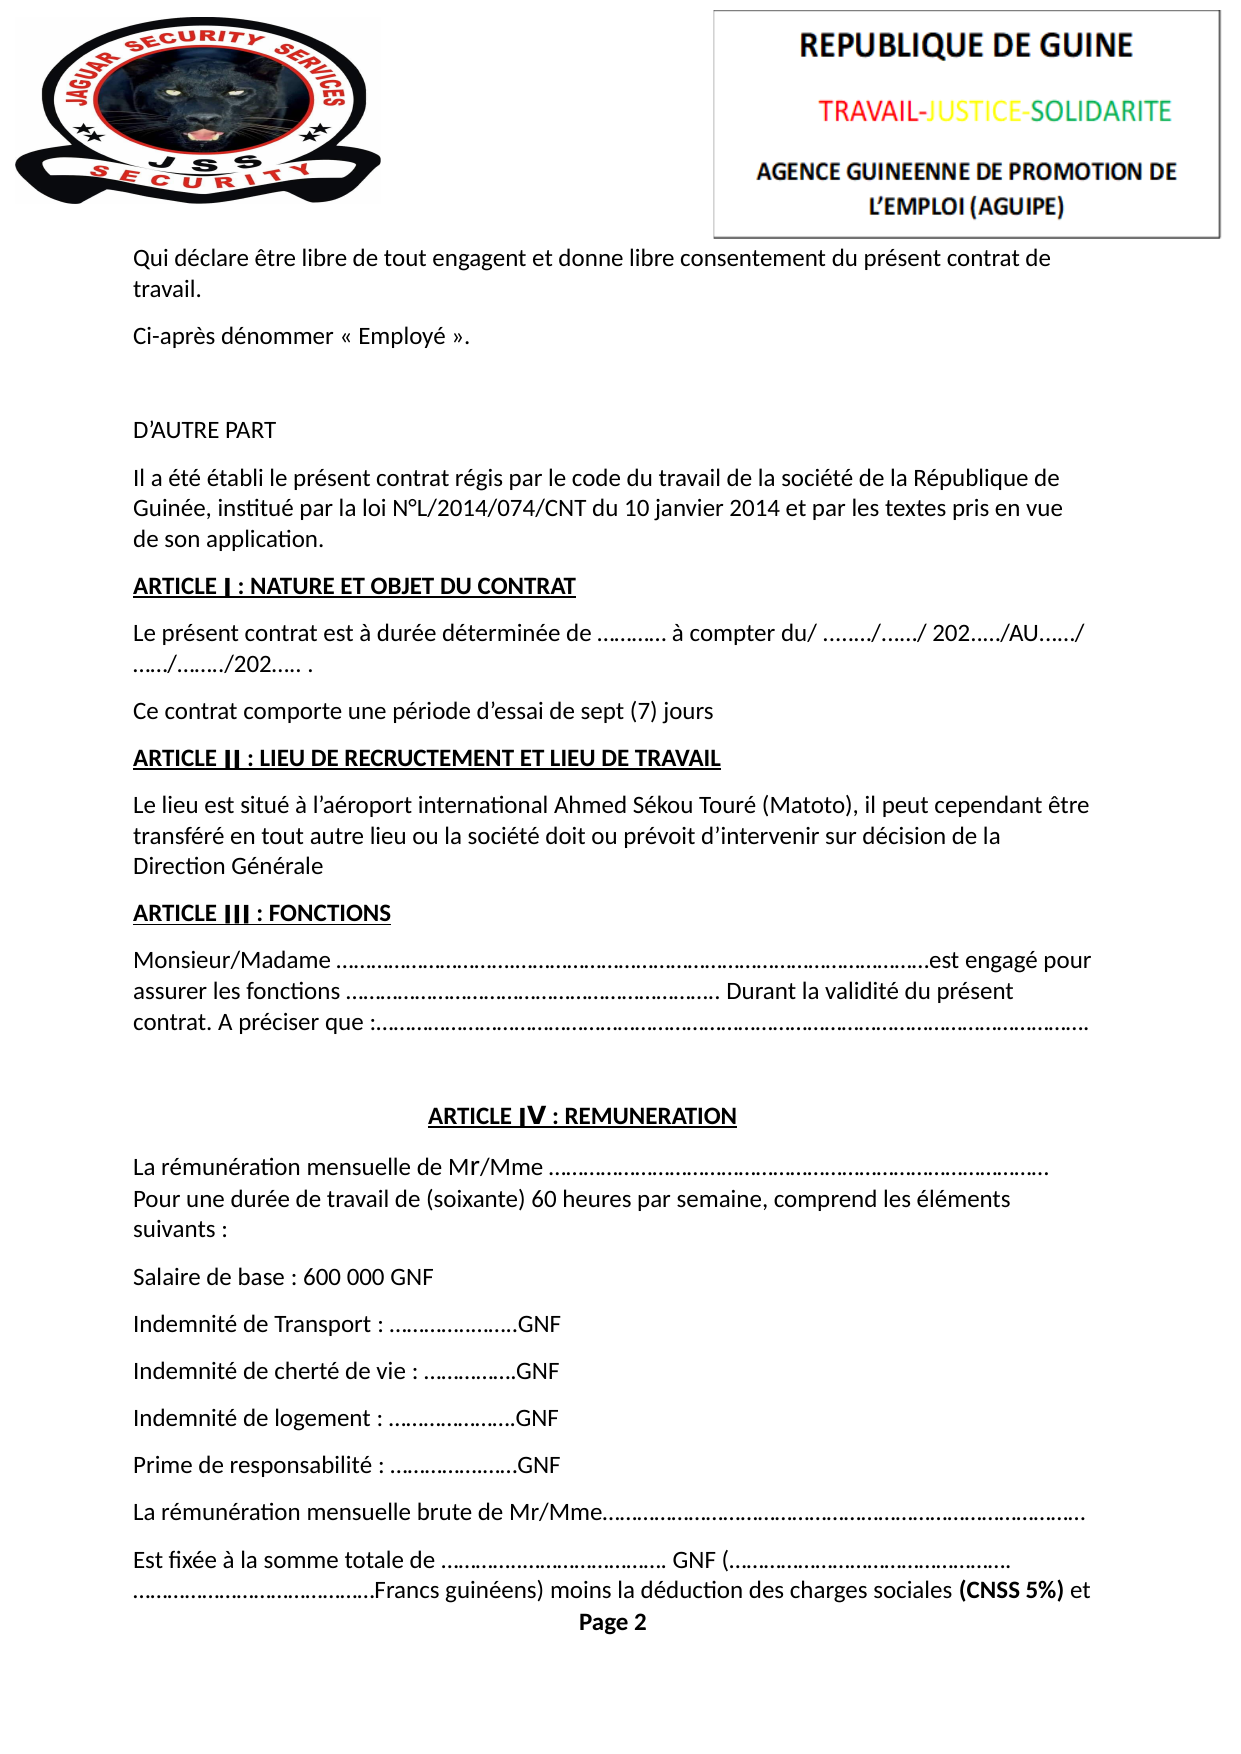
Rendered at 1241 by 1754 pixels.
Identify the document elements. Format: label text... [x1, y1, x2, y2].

text La rémunération mensuelle brute de Mr/Mme………………………………………………………………………… [133, 1497, 1092, 1527]
text Prime de responsabilité : …………….……GNF [133, 1449, 1092, 1480]
text Ci-après dénommer « Employé ». [133, 320, 1092, 351]
text Est fixée à la somme totale de …………..……………………. GNF (………………………………………….……………………………………Francs guinéens) moins la déduction des charges sociales (CNSS 5%) et [133, 1544, 1092, 1605]
text Indemnité de cherté de vie : …………….GNF [133, 1355, 1092, 1386]
text Indemnité de logement : ………………….GNF [133, 1402, 1092, 1433]
text Qui déclare être libre de tout engagent et donne libre consentement du présent contrat de travail. [133, 124, 1092, 303]
